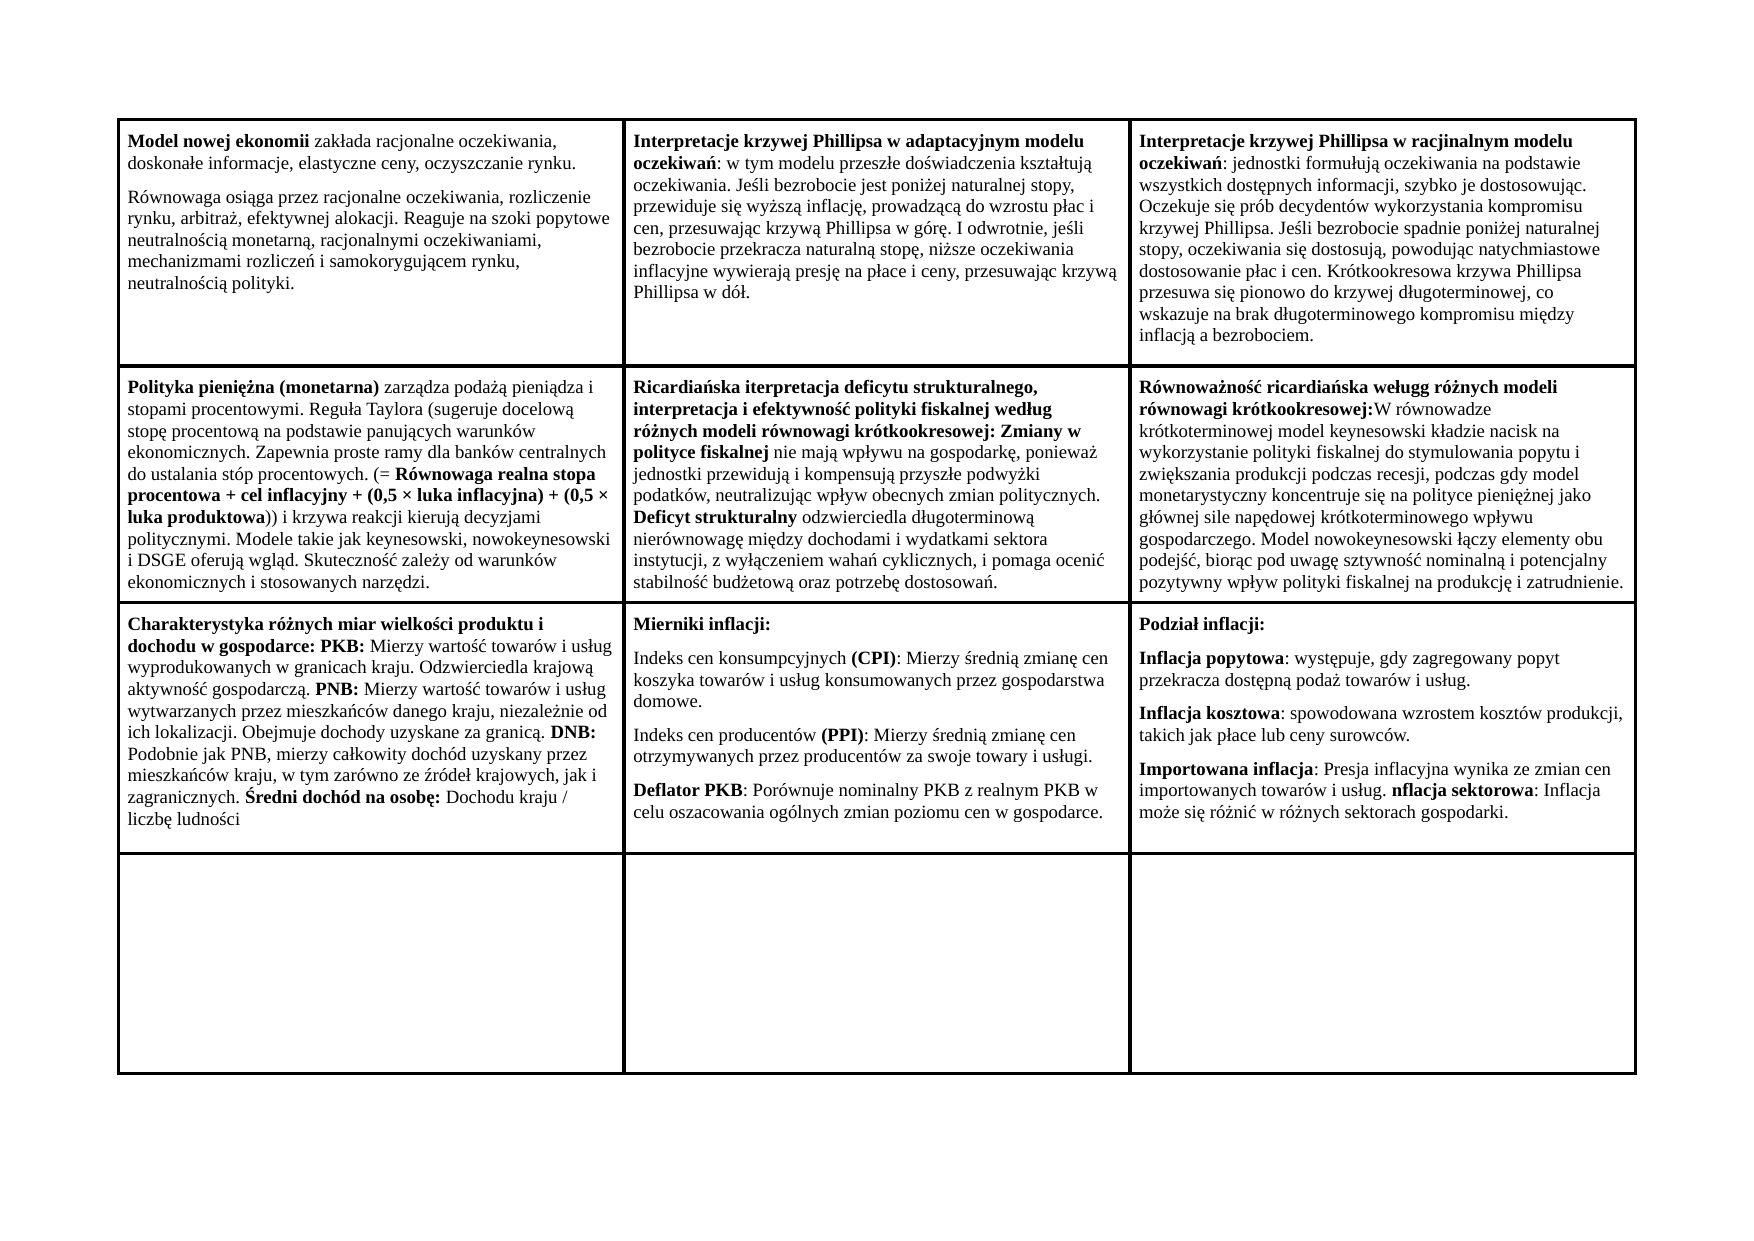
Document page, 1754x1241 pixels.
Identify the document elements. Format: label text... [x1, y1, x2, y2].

table_cell Ricardiańska iterpretacja deficytu strukturalnego, interpretacja i efektywność polityki fiskalnej według różnych modeli równowagi krótkookresowej: Zmiany w polityce fiskalnej nie mają wpływu na gospodarkę, ponieważ jednostki przewidują i kompensują przyszłe podwyżki podatków, neutralizując wpływ obecnych zmian politycznych. Deficyt strukturalny odzwierciedla długoterminową nierównowagę między dochodami i wydatkami sektora instytucji, z wyłączeniem wahań cyklicznych, i pomaga ocenić stabilność budżetową oraz potrzebę dostosowań. [626, 368, 1128, 601]
table_cell Równoważność ricardiańska weługg różnych modeli równowagi krótkookresowej:W równowadze krótkoterminowej model keynesowski kładzie nacisk na wykorzystanie polityki fiskalnej do stymulowania popytu i zwiększania produkcji podczas recesji, podczas gdy model monetarystyczny koncentruje się na polityce pieniężnej jako głównej sile napędowej krótkoterminowego wpływu gospodarczego. Model nowokeynesowski łączy elementy obu podejść, biorąc pod uwagę sztywność nominalną i potencjalny pozytywny wpływ polityki fiskalnej na produkcję i zatrudnienie. [1132, 368, 1634, 601]
table_header Interpretacje krzywej Phillipsa w racjinalnym modelu oczekiwań: jednostki formułują oczekiwania na podstawie wszystkich dostępnych informacji, szybko je dostosowując. Oczekuje się prób decydentów wykorzystania kompromisu krzywej Phillipsa. Jeśli bezrobocie spadnie poniżej naturalnej stopy, oczekiwania się dostosują, powodując natychmiastowe dostosowanie płac i cen. Krótkookresowa krzywa Phillipsa przesuwa się pionowo do krzywej długoterminowej, co wskazuje na brak długoterminowego kompromisu między inflacją a bezrobociem. [1132, 121, 1634, 364]
table_cell [1132, 855, 1634, 1072]
table_cell [120, 855, 622, 1072]
table_cell Polityka pieniężna (monetarna) zarządza podażą pieniądza i stopami procentowymi. Reguła Taylora (sugeruje docelową stopę procentową na podstawie panujących warunków ekonomicznych. Zapewnia proste ramy dla banków centralnych do ustalania stóp procentowych. (= Równowaga realna stopa procentowa + cel inflacyjny + (0,5 × luka inflacyjna) + (0,5 × luka produktowa)) i krzywa reakcji kierują decyzjami politycznymi. Modele takie jak keynesowski, nowokeynesowski i DSGE oferują wgląd. Skuteczność zależy od warunków ekonomicznych i stosowanych narzędzi. [120, 368, 622, 601]
table_header Interpretacje krzywej Phillipsa w adaptacyjnym modelu oczekiwań: w tym modelu przeszłe doświadczenia kształtują oczekiwania. Jeśli bezrobocie jest poniżej naturalnej stopy, przewiduje się wyższą inflację, prowadzącą do wzrostu płac i cen, przesuwając krzywą Phillipsa w górę. I odwrotnie, jeśli bezrobocie przekracza naturalną stopę, niższe oczekiwania inflacyjne wywierają presję na płace i ceny, przesuwając krzywą Phillipsa w dół. [626, 121, 1128, 364]
table_cell [626, 855, 1128, 1072]
table_cell Podział inflacji: Inflacja popytowa: występuje, gdy zagregowany popyt przekracza dostępną podaż towarów i usług. Inflacja kosztowa: spowodowana wzrostem kosztów produkcji, takich jak płace lub ceny surowców. Importowana inflacja: Presja inflacyjna wynika ze zmian cen importowanych towarów i usług. nflacja sektorowa: Inflacja może się różnić w różnych sektorach gospodarki. [1132, 604, 1634, 852]
table_header Model nowej ekonomii zakłada racjonalne oczekiwania, doskonałe informacje, elastyczne ceny, oczyszczanie rynku. Równowaga osiąga przez racjonalne oczekiwania, rozliczenie rynku, arbitraż, efektywnej alokacji. Reaguje na szoki popytowe neutralnością monetarną, racjonalnymi oczekiwaniami, mechanizmami rozliczeń i samokorygującem rynku, neutralnością polityki. [120, 121, 622, 364]
table_cell Mierniki inflacji: Indeks cen konsumpcyjnych (CPI): Mierzy średnią zmianę cen koszyka towarów i usług konsumowanych przez gospodarstwa domowe. Indeks cen producentów (PPI): Mierzy średnią zmianę cen otrzymywanych przez producentów za swoje towary i usługi. Deflator PKB: Porównuje nominalny PKB z realnym PKB w celu oszacowania ogólnych zmian poziomu cen w gospodarce. [626, 604, 1128, 852]
table_cell Charakterystyka różnych miar wielkości produktu i dochodu w gospodarce: PKB: Mierzy wartość towarów i usług wyprodukowanych w granicach kraju. Odzwierciedla krajową aktywność gospodarczą. PNB: Mierzy wartość towarów i usług wytwarzanych przez mieszkańców danego kraju, niezależnie od ich lokalizacji. Obejmuje dochody uzyskane za granicą. DNB: Podobnie jak PNB, mierzy całkowity dochód uzyskany przez mieszkańców kraju, w tym zarówno ze źródeł krajowych, jak i zagranicznych. Średni dochód na osobę: Dochodu kraju / liczbę ludności [120, 604, 622, 852]
